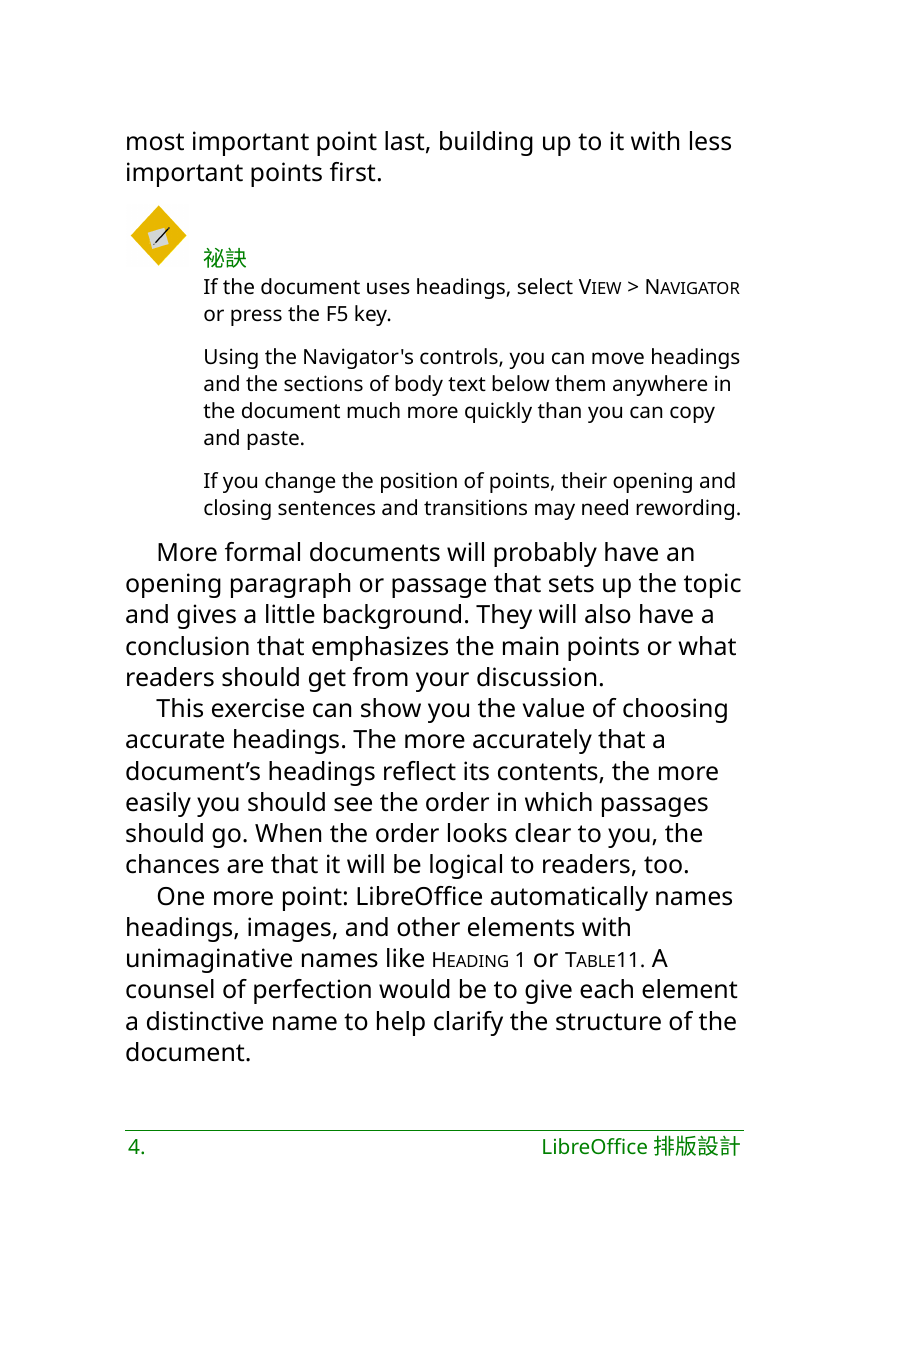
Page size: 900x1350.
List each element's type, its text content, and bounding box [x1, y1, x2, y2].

list 祕訣 [125, 203, 744, 273]
picture [126, 204, 189, 267]
text More formal documents will probably have an opening paragraph or passage that sets up the topic and gives a little background. They will also have a conclusion that emphasizes the main points or what readers should get from your discussion. [125, 536, 744, 693]
text This exercise can show you the value of choosing accurate headings. The more accurately that a document’s headings reflect its contents, the more easily you should see the order in which passages should go. When the order looks clear to you, the chances are that it will be logical to readers, too. [125, 693, 744, 880]
text most important point last, building up to it with less important points first. [125, 125, 744, 187]
text Using the Navigator's controls, you can move headings and the sections of body text below them anywhere in the document much more quickly than you can copy and paste. [203, 343, 744, 451]
text If you change the position of points, their opening and closing sentences and transitions may need rewording. [203, 467, 744, 521]
text One more point: LibreOffice automatically names headings, images, and other elements with unimaginative names like Heading 1 or Table11. A counsel of perfection would be to give each element a distinctive name to help clarify the structure of the document. [125, 880, 744, 1068]
text If the document uses headings, select View > Navigator or press the F5 key. [203, 273, 744, 327]
